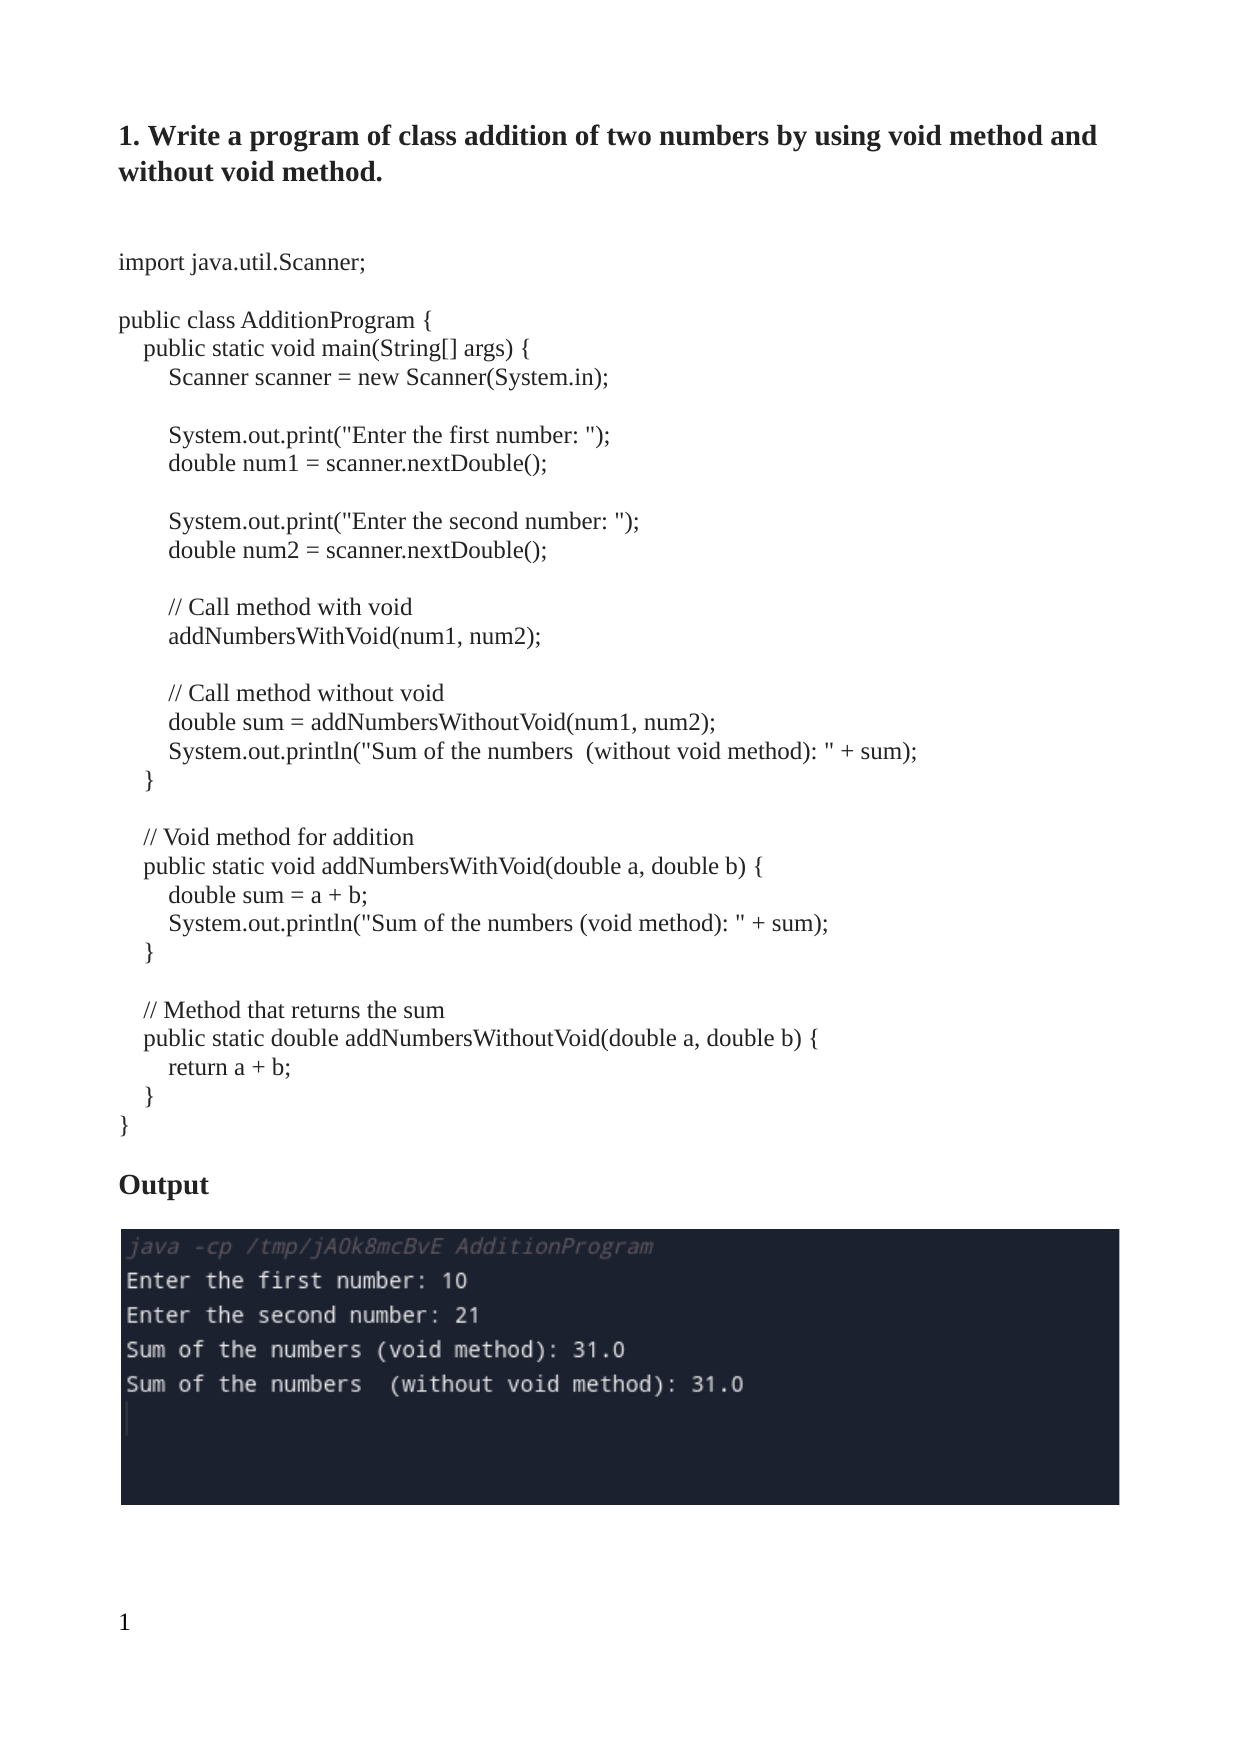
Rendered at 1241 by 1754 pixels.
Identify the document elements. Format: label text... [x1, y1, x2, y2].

text 1. Write a program of class addition of two numbers by using void method and without void method. [118, 118, 1122, 187]
text // Call method without void [118, 678, 1122, 707]
text System.out.println("Sum of the numbers (void method): " + sum); [118, 908, 1122, 937]
text double sum = addNumbersWithoutVoid(num1, num2); [118, 707, 1122, 736]
text } [118, 1110, 1122, 1138]
text double num2 = scanner.nextDouble(); [118, 535, 1122, 563]
text public static double addNumbersWithoutVoid(double a, double b) { [118, 1023, 1122, 1052]
text } [118, 1081, 1122, 1110]
text Scanner scanner = new Scanner(System.in); [118, 362, 1122, 391]
text public class AdditionProgram { [118, 305, 1122, 333]
text public static void addNumbersWithVoid(double a, double b) { [118, 851, 1122, 880]
text import java.util.Scanner; [118, 247, 1122, 276]
text addNumbersWithVoid(num1, num2); [118, 621, 1122, 650]
text double num1 = scanner.nextDouble(); [118, 448, 1122, 477]
text // Void method for addition [118, 822, 1122, 851]
text } [118, 937, 1122, 966]
text // Method that returns the sum [118, 995, 1122, 1023]
text } [118, 765, 1122, 793]
text System.out.print("Enter the second number: "); [118, 506, 1122, 535]
text System.out.print("Enter the first number: "); [118, 420, 1122, 448]
text double sum = a + b; [118, 880, 1122, 908]
text System.out.println("Sum of the numbers (without void method): " + sum); [118, 736, 1122, 765]
text return a + b; [118, 1052, 1122, 1081]
text public static void main(String[] args) { [118, 333, 1122, 362]
text Output [118, 1167, 1122, 1201]
text // Call method with void [118, 592, 1122, 621]
picture [121, 1229, 1120, 1505]
